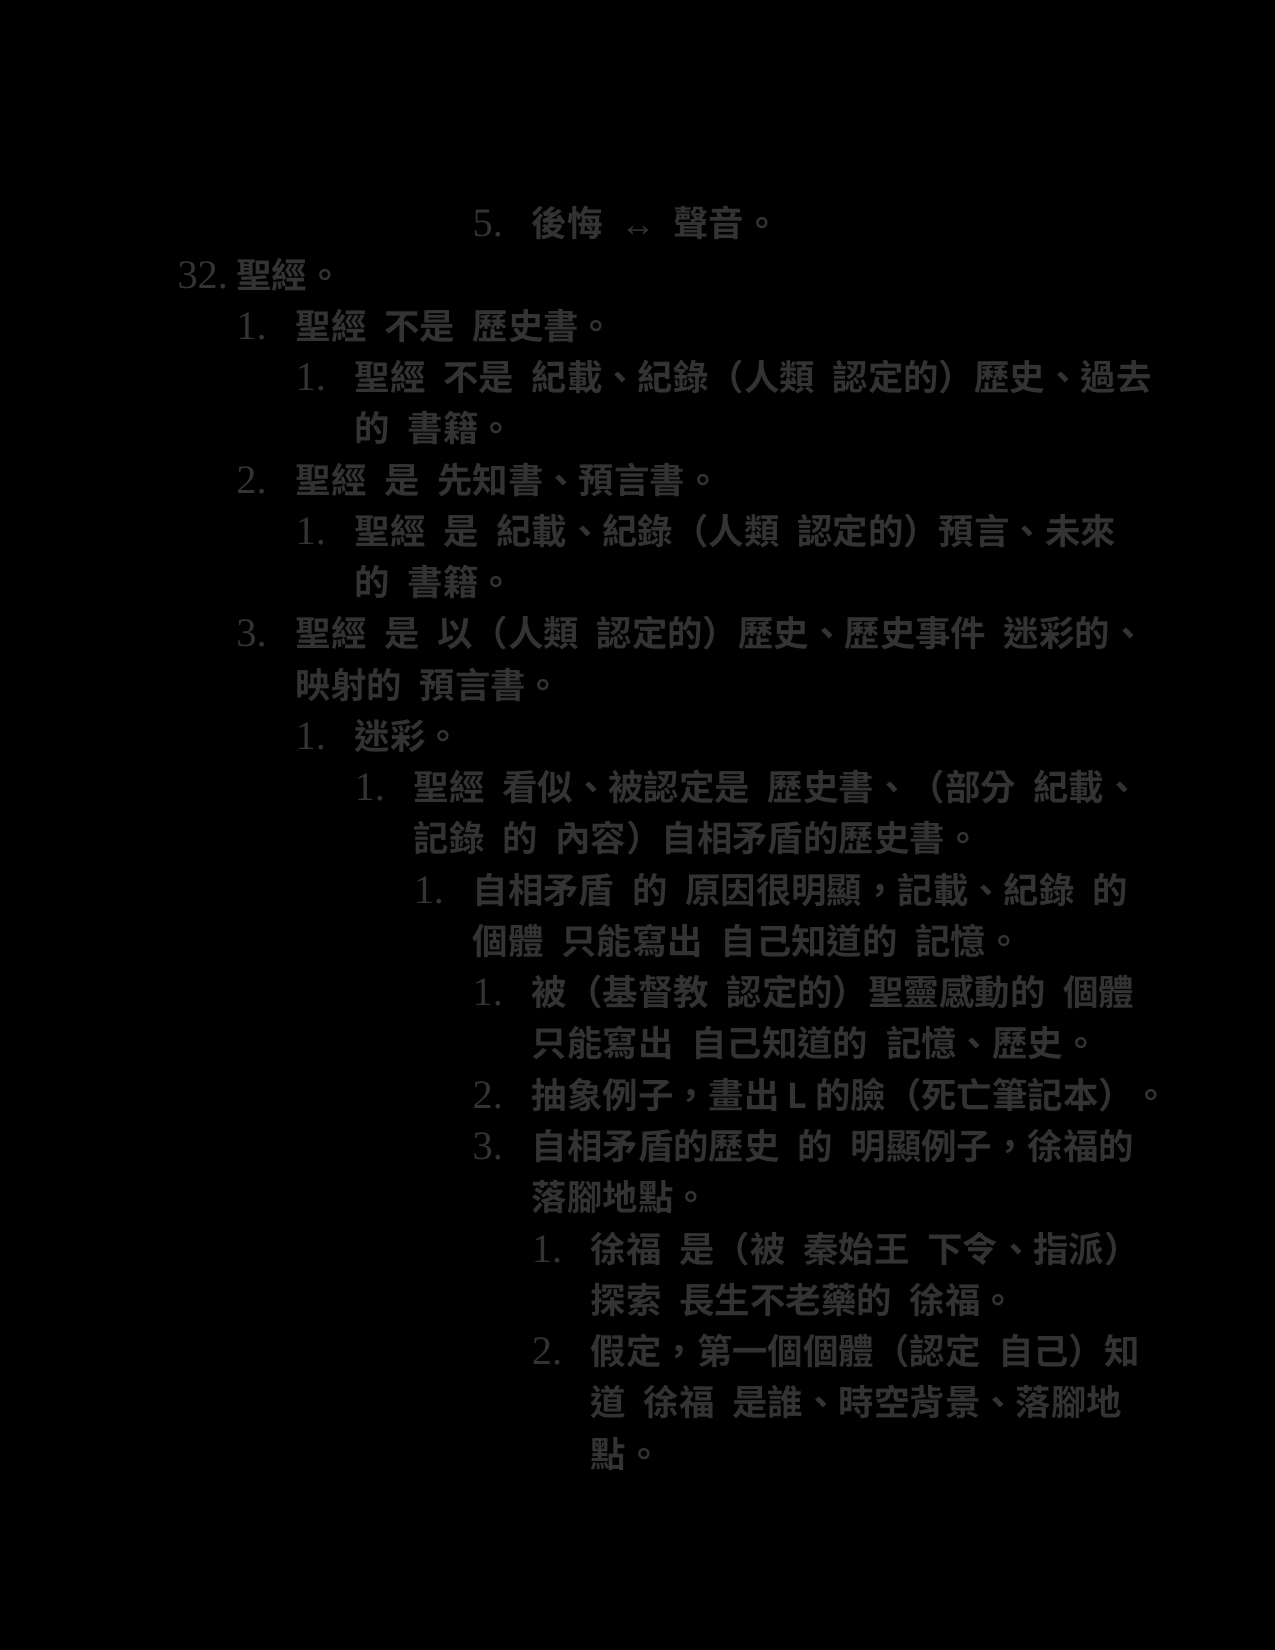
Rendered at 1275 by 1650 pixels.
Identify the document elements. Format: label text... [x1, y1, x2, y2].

list 聖經 是 紀載、紀錄（人類 認定的）預言、未來 的 書籍。 [295, 503, 1157, 606]
list 聖經 不是 歷史書。 [236, 298, 1157, 349]
list 抽象例子，畫出L的臉（死亡筆記本）。 [472, 1067, 1157, 1118]
list 迷彩。 [295, 708, 1157, 759]
list 聖經。 [177, 247, 1157, 298]
list 自相矛盾的歷史 的 明顯例子，徐福的 落腳地點。 [472, 1118, 1157, 1221]
list 聖經 看似、被認定是 歷史書、（部分 紀載、記錄 的 內容）自相矛盾的歷史書。 [354, 759, 1157, 862]
list 被（基督教 認定的）聖靈感動的 個體 只能寫出 自己知道的 記憶、歷史。 [472, 964, 1157, 1067]
list 聖經 是 以（人類 認定的）歷史、歷史事件 迷彩的、映射的 預言書。 [236, 606, 1157, 708]
list 聖經 是 先知書、預言書。 [236, 452, 1157, 503]
list 自相矛盾 的 原因很明顯，記載、紀錄 的 個體 只能寫出 自己知道的 記憶。 [413, 862, 1157, 964]
list 後悔 ↔ 聲音。 [472, 196, 1157, 247]
list 聖經 不是 紀載、紀錄（人類 認定的）歷史、過去 的 書籍。 [295, 349, 1157, 452]
list 假定，第一個個體（認定 自己）知道 徐福 是誰、時空背景、落腳地點。 [532, 1323, 1157, 1477]
list 徐福 是（被 秦始王 下令、指派）探索 長生不老藥的 徐福。 [532, 1221, 1157, 1323]
